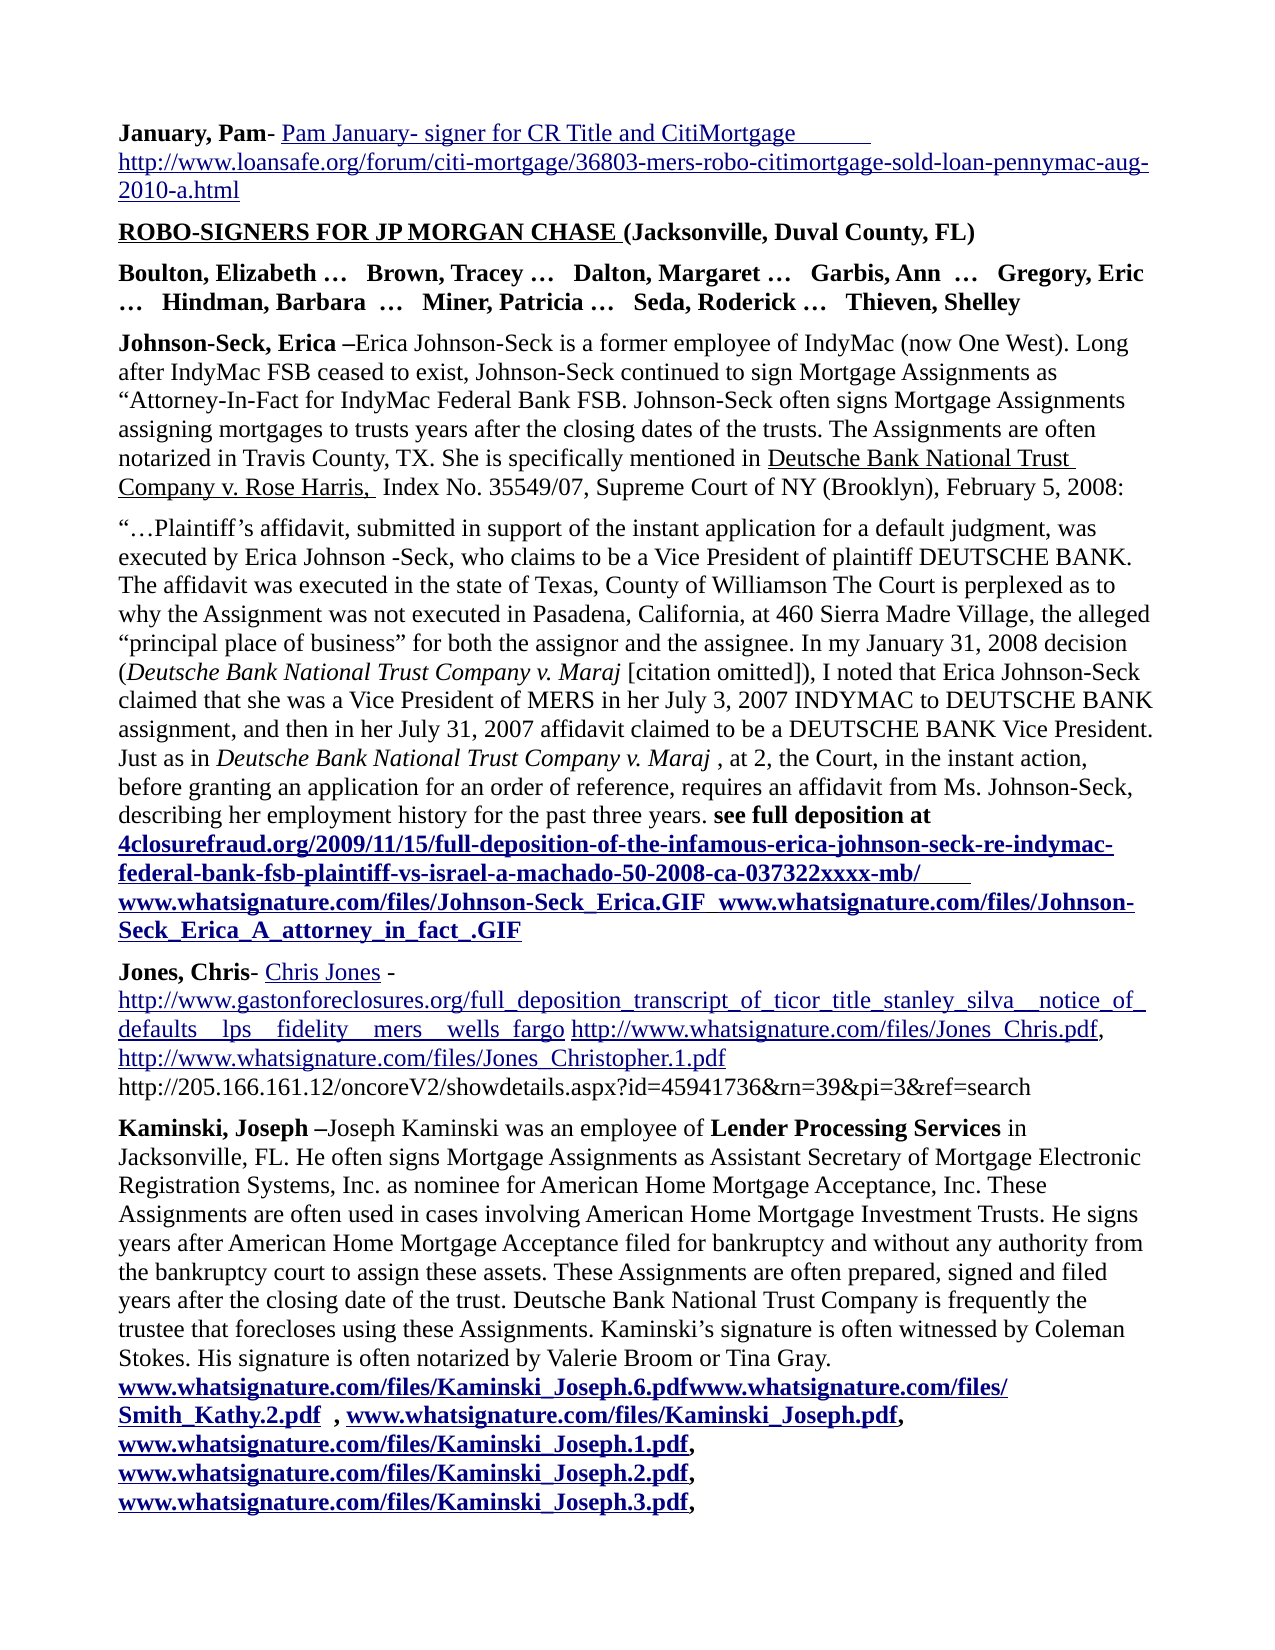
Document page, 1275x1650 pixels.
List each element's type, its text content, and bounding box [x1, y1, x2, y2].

text January, Pam- Pam January- signer for CR Title and CitiMortgage http://www.loansafe.org/forum/citi-mortgage/36803-mers-robo-citimortgage-sold-loan-pennymac-aug-2010-a.html [118, 118, 1157, 204]
text Boulton, Elizabeth … Brown, Tracey … Dalton, Margaret … Garbis, Ann … Gregory, Eric … Hindman, Barbara … Miner, Patricia … Seda, Roderick … Thieven, Shelley [118, 258, 1157, 316]
text Johnson-Seck, Erica –Erica Johnson-Seck is a former employee of IndyMac (now One West). Long after IndyMac FSB ceased to exist, Johnson-Seck continued to sign Mortgage Assignments as “Attorney-In-Fact for IndyMac Federal Bank FSB. Johnson-Seck often signs Mortgage Assignments assigning mortgages to trusts years after the closing dates of the trusts. The Assignments are often notarized in Travis County, TX. She is specifically mentioned in Deutsche Bank National Trust Company v. Rose Harris, Index No. 35549/07, Supreme Court of NY (Brooklyn), February 5, 2008: [118, 328, 1157, 501]
text “…Plaintiff’s affidavit, submitted in support of the instant application for a default judgment, was executed by Erica Johnson -Seck, who claims to be a Vice President of plaintiff DEUTSCHE BANK. The affidavit was executed in the state of Texas, County of Williamson The Court is perplexed as to why the Assignment was not executed in Pasadena, California, at 460 Sierra Madre Village, the alleged “principal place of business” for both the assignor and the assignee. In my January 31, 2008 decision (Deutsche Bank National Trust Company v. Maraj [citation omitted]), I noted that Erica Johnson-Seck claimed that she was a Vice President of MERS in her July 3, 2007 INDYMAC to DEUTSCHE BANK assignment, and then in her July 31, 2007 affidavit claimed to be a DEUTSCHE BANK Vice President. Just as in Deutsche Bank National Trust Company v. Maraj , at 2, the Court, in the instant action, before granting an application for an order of reference, requires an affidavit from Ms. Johnson-Seck, describing her employment history for the past three years. see full deposition at 4closurefraud.org/2009/11/15/full-deposition-of-the-infamous-erica-johnson-seck-re-indymac-federal-bank-fsb-plaintiff-vs-israel-a-machado-50-2008-ca-037322xxxx-mb/ www.whatsignature.com/files/Johnson-Seck_Erica.GIF www.whatsignature.com/files/Johnson-Seck_Erica_A_attorney_in_fact_.GIF [118, 513, 1157, 944]
text Kaminski, Joseph –Joseph Kaminski was an employee of Lender Processing Services in Jacksonville, FL. He often signs Mortgage Assignments as Assistant Secretary of Mortgage Electronic Registration Systems, Inc. as nominee for American Home Mortgage Acceptance, Inc. These Assignments are often used in cases involving American Home Mortgage Investment Trusts. He signs years after American Home Mortgage Acceptance filed for bankruptcy and without any authority from the bankruptcy court to assign these assets. These Assignments are often prepared, signed and filed years after the closing date of the trust. Deutsche Bank National Trust Company is frequently the trustee that forecloses using these Assignments. Kaminski’s signature is often witnessed by Coleman Stokes. His signature is often notarized by Valerie Broom or Tina Gray. www.whatsignature.com/files/Kaminski_Joseph.6.pdfwww.whatsignature.com/files/Smith_Kathy.2.pdf , www.whatsignature.com/files/Kaminski_Joseph.pdf, www.whatsignature.com/files/Kaminski_Joseph.1.pdf, www.whatsignature.com/files/Kaminski_Joseph.2.pdf, www.whatsignature.com/files/Kaminski_Joseph.3.pdf, [118, 1113, 1157, 1516]
text ROBO-SIGNERS FOR JP MORGAN CHASE (Jacksonville, Duval County, FL) [118, 217, 1157, 246]
text Jones, Chris- Chris Jones - http://www.gastonforeclosures.org/full_deposition_transcript_of_ticor_title_stanley_silva__notice_of_defaults__lps__fidelity__mers__wells_fargo http://www.whatsignature.com/files/Jones_Chris.pdf, http://www.whatsignature.com/files/Jones_Christopher.1.pdf http://205.166.161.12/oncoreV2/showdetails.aspx?id=45941736&rn=39&pi=3&ref=search [118, 957, 1157, 1101]
